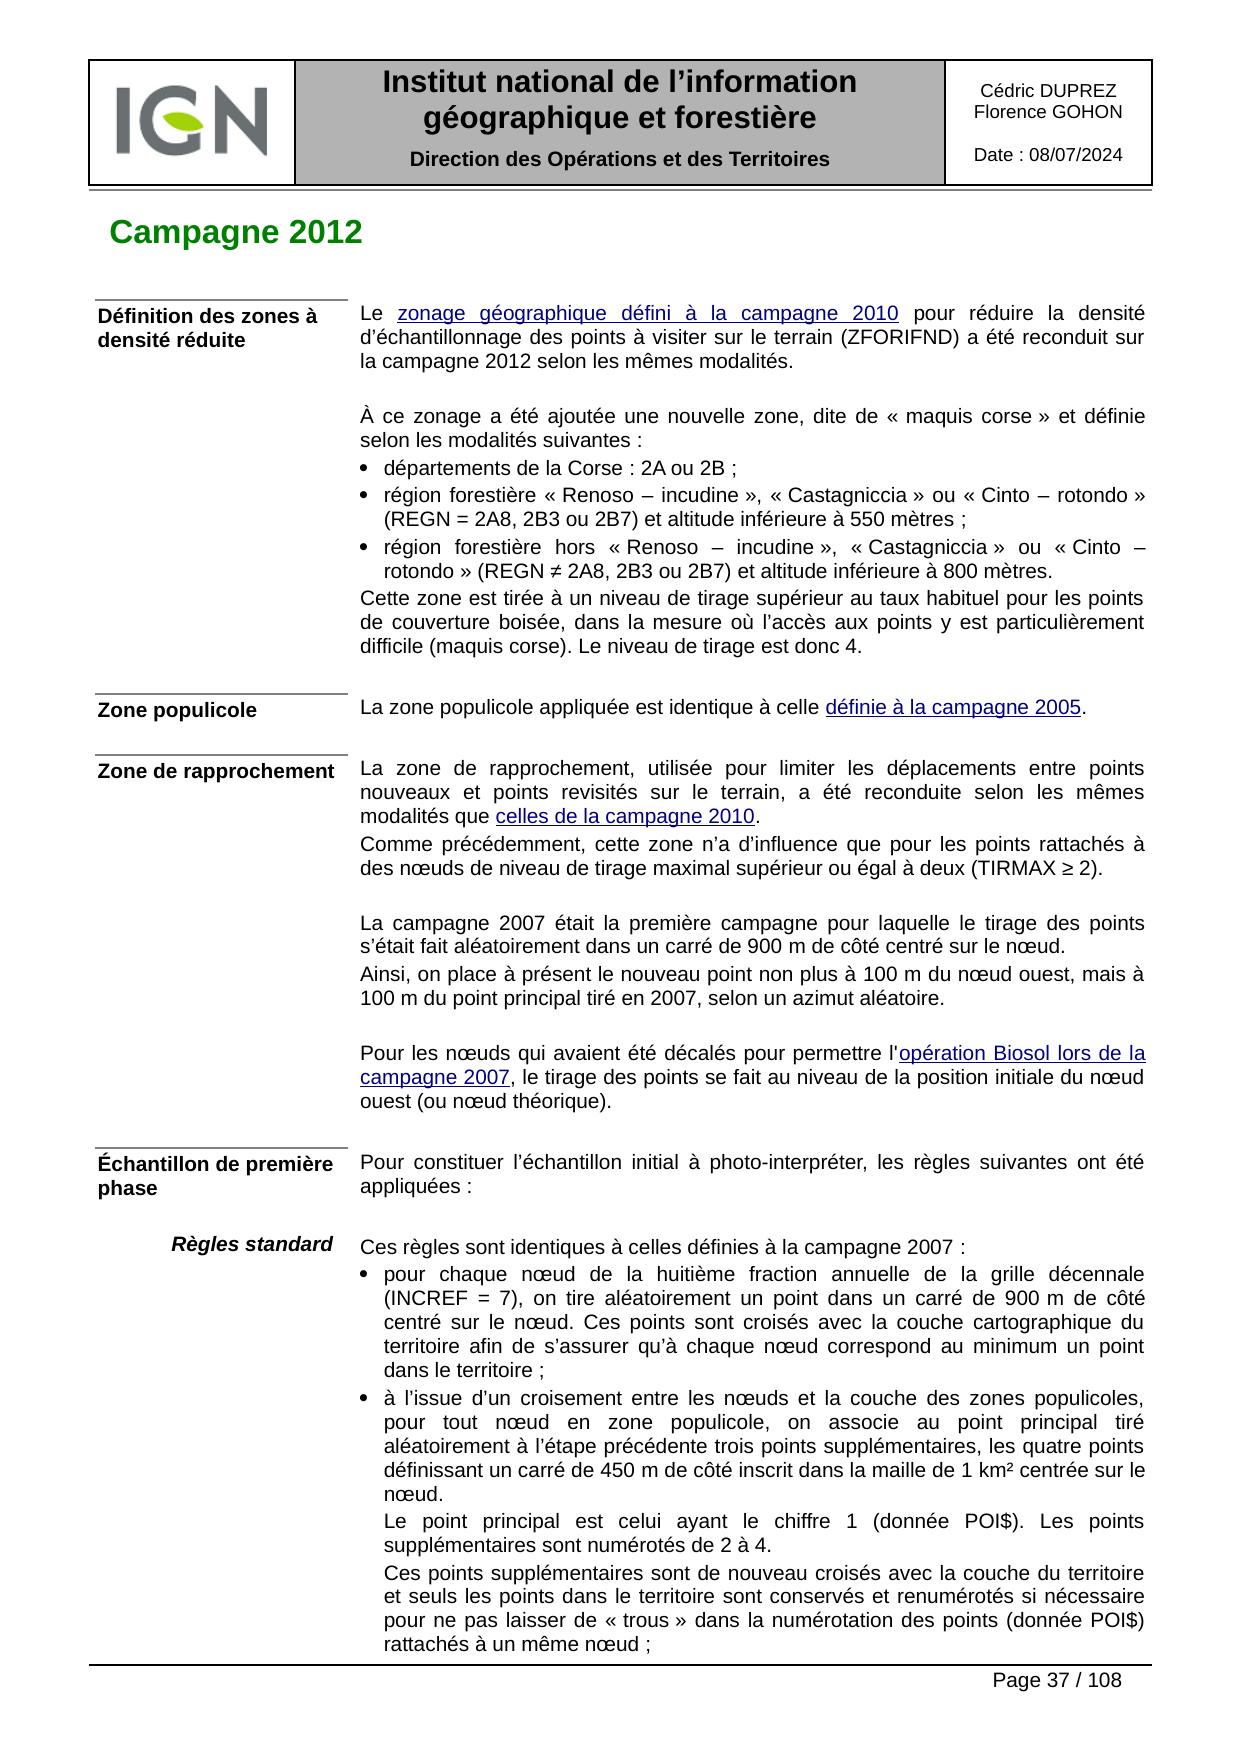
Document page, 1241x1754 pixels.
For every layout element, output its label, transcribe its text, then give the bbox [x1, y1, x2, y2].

picture [91, 62, 293, 180]
table_cell Zone de rapprochement [89, 753, 354, 1146]
table_cell Ces règles sont identiques à celles définies à la campagne 2007 : pour chaque nœud de la huitième fraction annuelle de la grille décennale (INCREF = 7), on tire aléatoirement un point dans un carré de 900 m de côté centré sur le nœud. Ces points sont croisés avec la couche cartographique du territoire afin de s’assurer qu’à chaque nœud correspond au minimum un point dans le territoire ; à l’issue d’un croisement entre les nœuds et la couche des zones populicoles, pour tout nœud en zone populicole, on associe au point principal tiré aléatoirement à l’étape précédente trois points supplémentaires, les quatre points définissant un carré de 450 m de côté inscrit dans la maille de 1 km² centrée sur le nœud. Le point principal est celui ayant le chiffre 1 (donnée POI$). Les points supplémentaires sont numérotés de 2 à 4. Ces points supplémentaires sont de nouveau croisés avec la couche du territoire et seuls les points dans le territoire sont conservés et renumérotés si nécessaire pour ne pas laisser de « trous » dans la numérotation des points (donnée POI$) rattachés à un même nœud ; à l’issue d’un croisement entre les nœuds et la couche des zones à densité réduite (ZFORIFND), pour tout nœud en zone de forêt de basse montagne (ZFORIFND = 3) ou de forêt de haute montagne (ZFORIFND = 6), on associe au point principal tiré aléatoirement à l’étape précédente un point supplémentaire, opposé diagonalement selon un carré de 450 m de côté inscrit dans la maille de 1 km² centrée sur le nœud ; on ajoute à chaque point principal (POI$ = 1) un transect de 1 km de long centré sur le point, pour la recherche d’intersection avec des formations linéaires (haies et alignements d’arbres). L’azimut du transect est calculé à partir de l’abscisse et de l’ordonnée du nœud dans la grille décennale auquel est rattaché le point principal, selon la formule suivante : le signe % représente l’opération « modulo » (résultat de la division entière). [354, 1231, 1152, 1662]
table_cell La zone populicole appliquée est identique à celle définie à la campagne 2005. [354, 692, 1152, 752]
table_header Définition des zones à densité réduite [89, 298, 354, 692]
subtitle Campagne 2012 [88, 190, 1152, 271]
table_cell Échantillon de première phase [89, 1146, 354, 1231]
table_cell La zone de rapprochement, utilisée pour limiter les déplacements entre points nouveaux et points revisités sur le terrain, a été reconduite selon les mêmes modalités que celles de la campagne 2010. Comme précédemment, cette zone n’a d’influence que pour les points rattachés à des nœuds de niveau de tirage maximal supérieur ou égal à deux (TIRMAX ≥ 2). La campagne 2007 était la première campagne pour laquelle le tirage des points s’était fait aléatoirement dans un carré de 900 m de côté centré sur le nœud. Ainsi, on place à présent le nouveau point non plus à 100 m du nœud ouest, mais à 100 m du point principal tiré en 2007, selon un azimut aléatoire. Pour les nœuds qui avaient été décalés pour permettre l'opération Biosol lors de la campagne 2007, le tirage des points se fait au niveau de la position initiale du nœud ouest (ou nœud théorique). [354, 753, 1152, 1146]
table_header Le zonage géographique défini à la campagne 2010 pour réduire la densité d’échantillonnage des points à visiter sur le terrain (ZFORIFND) a été reconduit sur la campagne 2012 selon les mêmes modalités. À ce zonage a été ajoutée une nouvelle zone, dite de « maquis corse » et définie selon les modalités suivantes : départements de la Corse : 2A ou 2B ; région forestière « Renoso – incudine », « Castagniccia » ou « Cinto – rotondo » (REGN = 2A8, 2B3 ou 2B7) et altitude inférieure à 550 mètres ; région forestière hors « Renoso – incudine », « Castagniccia » ou « Cinto – rotondo » (REGN ≠ 2A8, 2B3 ou 2B7) et altitude inférieure à 800 mètres. Cette zone est tirée à un niveau de tirage supérieur au taux habituel pour les points de couverture boisée, dans la mesure où l’accès aux points y est particulièrement difficile (maquis corse). Le niveau de tirage est donc 4. [354, 298, 1152, 692]
table_cell Règles standard [89, 1231, 354, 1662]
table_cell Pour constituer l’échantillon initial à photo-interpréter, les règles suivantes ont été appliquées : [354, 1146, 1152, 1231]
table_cell Zone populicole [89, 692, 354, 752]
